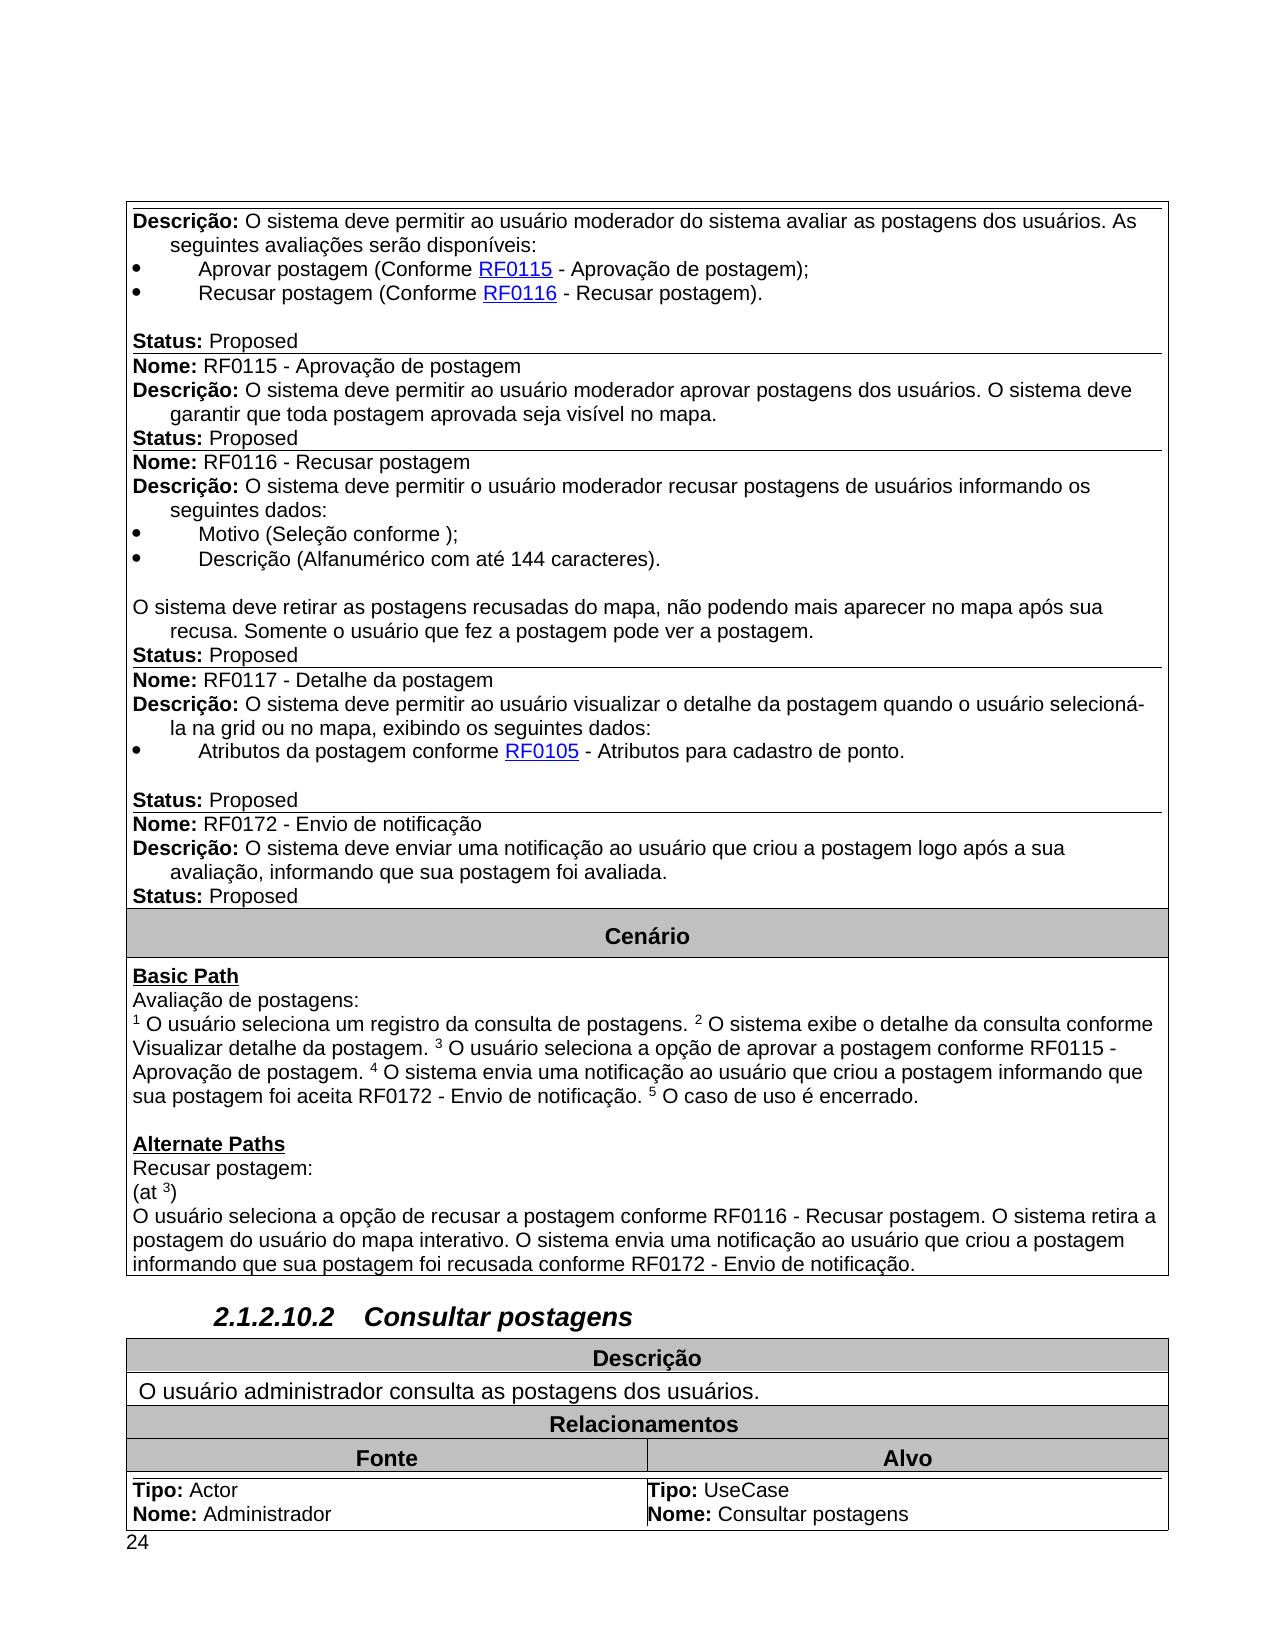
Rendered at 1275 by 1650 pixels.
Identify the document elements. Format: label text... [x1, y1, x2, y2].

table_cell Descrição: O sistema deve permitir ao usuário moderador do sistema avaliar as postagens dos usuários. As seguintes avaliações serão disponíveis: Aprovar postagem (Conforme RF0115 - Aprovação de postagem); Recusar postagem (Conforme RF0116 - Recusar postagem). Status: Proposed [133, 209, 1162, 353]
table_cell Nome: RF0115 - Aprovação de postagem Descrição: O sistema deve permitir ao usuário moderador aprovar postagens dos usuários. O sistema deve garantir que toda postagem aprovada seja visível no mapa. Status: Proposed [133, 354, 1162, 450]
table_cell Nome: RF0116 - Recusar postagem Descrição: O sistema deve permitir o usuário moderador recusar postagens de usuários informando os seguintes dados: Motivo (Seleção conforme ); Descrição (Alfanumérico com até 144 caracteres). O sistema deve retirar as postagens recusadas do mapa, não podendo mais aparecer no mapa após sua recusa. Somente o usuário que fez a postagem pode ver a postagem. Status: Proposed [133, 451, 1162, 667]
table_cell O usuário administrador consulta as postagens dos usuários. [127, 1373, 1168, 1404]
table_header Tipo: Actor Nome: Administrador [133, 1479, 647, 1526]
table_cell Cenário [127, 909, 1168, 957]
list Consultar postagens [214, 1301, 1155, 1332]
table_header Descrição [127, 1339, 1168, 1371]
table_cell [127, 1472, 1168, 1529]
table_cell Fonte [127, 1439, 647, 1471]
table_header Tipo: UseCase Nome: Consultar postagens [648, 1479, 1162, 1526]
table_cell Relacionamentos [127, 1406, 1168, 1438]
table_cell Basic Path Avaliação de postagens: 1 O usuário seleciona um registro da consulta de postagens. 2 O sistema exibe o detalhe da consulta conforme Visualizar detalhe da postagem. 3 O usuário seleciona a opção de aprovar a postagem conforme RF0115 - Aprovação de postagem. 4 O sistema envia uma notificação ao usuário que criou a postagem informando que sua postagem foi aceita RF0172 - Envio de notificação. 5 O caso de uso é encerrado. Alternate Paths Recusar postagem: (at 3) O usuário seleciona a opção de recusar a postagem conforme RF0116 - Recusar postagem. O sistema retira a postagem do usuário do mapa interativo. O sistema envia uma notificação ao usuário que criou a postagem informando que sua postagem foi recusada conforme RF0172 - Envio de notificação. [127, 958, 1168, 1275]
table_cell Alvo [648, 1439, 1168, 1471]
table_cell Nome: RF0117 - Detalhe da postagem Descrição: O sistema deve permitir ao usuário visualizar o detalhe da postagem quando o usuário selecioná-la na grid ou no mapa, exibindo os seguintes dados: Atributos da postagem conforme RF0105 - Atributos para cadastro de ponto. Status: Proposed [133, 668, 1162, 812]
table_cell Nome: RF0172 - Envio de notificação Descrição: O sistema deve enviar uma notificação ao usuário que criou a postagem logo após a sua avaliação, informando que sua postagem foi avaliada. Status: Proposed [133, 813, 1162, 908]
table_cell [127, 202, 1168, 908]
